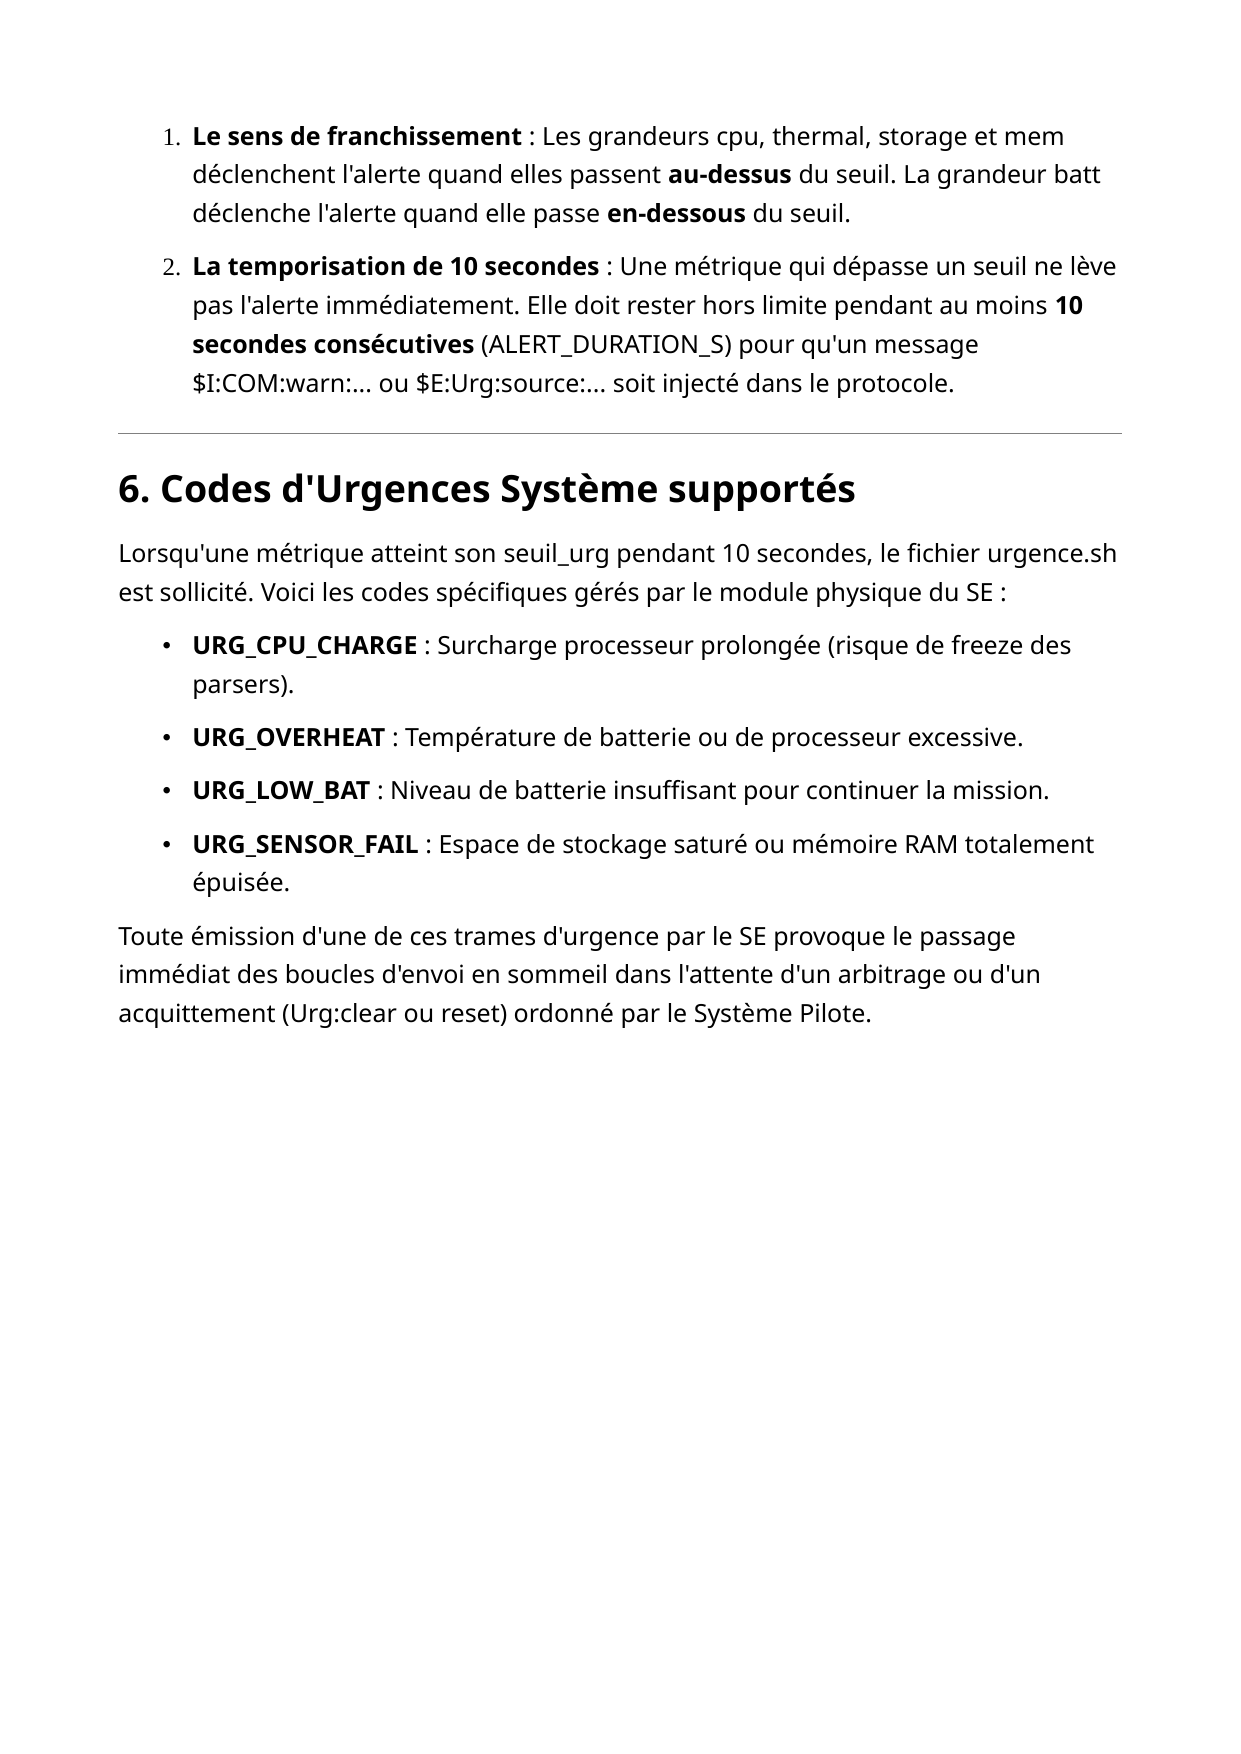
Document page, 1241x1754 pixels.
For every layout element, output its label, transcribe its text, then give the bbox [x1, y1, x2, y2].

subtitle 6. Codes d'Urgences Système supportés [118, 463, 1122, 514]
list La temporisation de 10 secondes : Une métrique qui dépasse un seuil ne lève pas l'alerte immédiatement. Elle doit rester hors limite pendant au moins 10 secondes consécutives (ALERT_DURATION_S) pour qu'un message $I:COM:warn:... ou $E:Urg:source:... soit injecté dans le protocole. [162, 249, 1122, 399]
text Toute émission d'une de ces trames d'urgence par le SE provoque le passage immédiat des boucles d'envoi en sommeil dans l'attente d'un arbitrage ou d'un acquittement (Urg:clear ou reset) ordonné par le Système Pilote. [118, 918, 1122, 1030]
list URG_CPU_CHARGE : Surcharge processeur prolongée (risque de freeze des parsers). [162, 628, 1122, 700]
list Le sens de franchissement : Les grandeurs cpu, thermal, storage et mem déclenchent l'alerte quand elles passent au-dessus du seuil. La grandeur batt déclenche l'alerte quand elle passe en-dessous du seuil. [162, 118, 1122, 230]
text Lorsqu'une métrique atteint son seuil_urg pendant 10 secondes, le fichier urgence.sh est sollicité. Voici les codes spécifiques gérés par le module physique du SE : [118, 536, 1122, 608]
list URG_SENSOR_FAIL : Espace de stockage saturé ou mémoire RAM totalement épuisée. [162, 826, 1122, 899]
list URG_OVERHEAT : Température de batterie ou de processeur excessive. [162, 720, 1122, 754]
list URG_LOW_BAT : Niveau de batterie insuffisant pour continuer la mission. [162, 773, 1122, 807]
